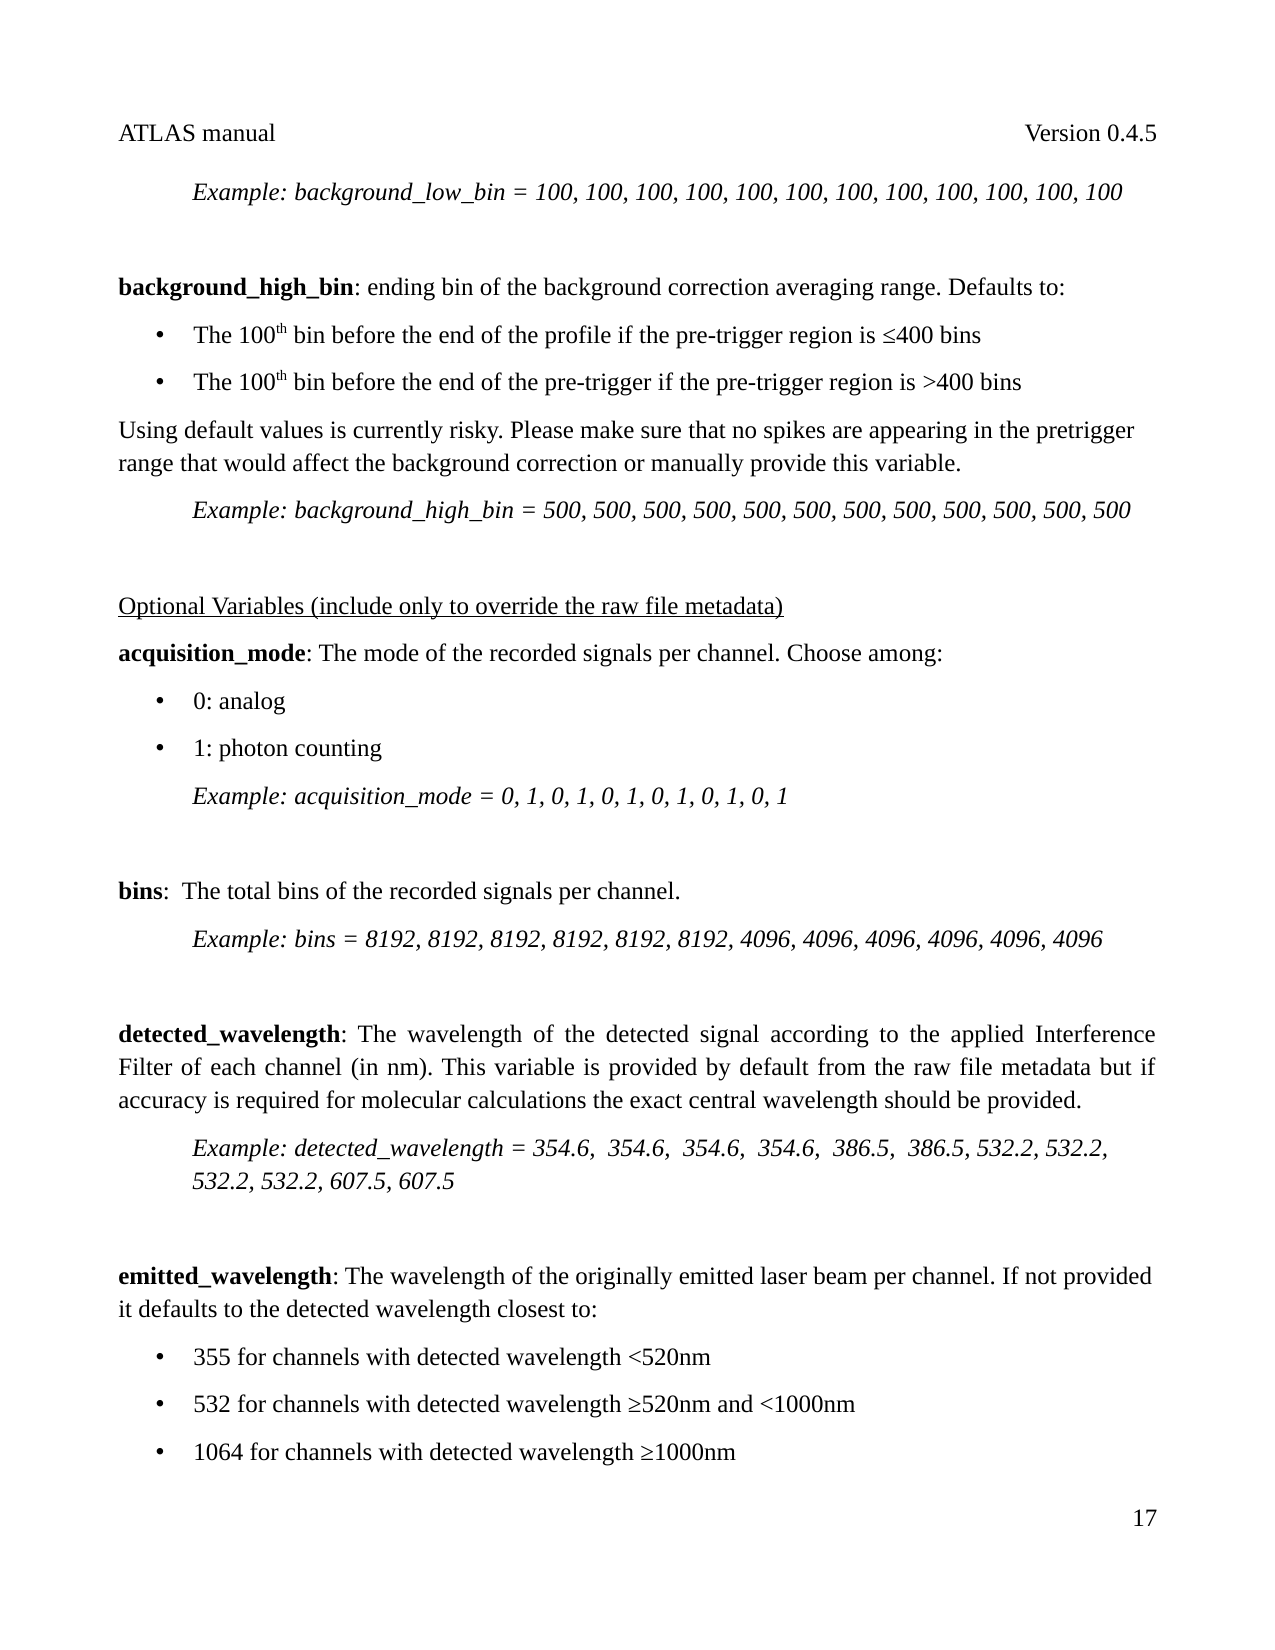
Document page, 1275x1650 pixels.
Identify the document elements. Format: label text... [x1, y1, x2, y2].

text Using default values is currently risky. Please make sure that no spikes are appearing in the pretrigger range that would affect the background correction or manually provide this variable. [118, 415, 1157, 477]
text Example: background_high_bin = 500, 500, 500, 500, 500, 500, 500, 500, 500, 500, 500, 500 [118, 496, 1157, 524]
list 355 for channels with detected wavelength <520nm [156, 1342, 1157, 1370]
text Example: acquisition_mode = 0, 1, 0, 1, 0, 1, 0, 1, 0, 1, 0, 1 [118, 781, 1157, 810]
list 1064 for channels with detected wavelength ≥1000nm [156, 1437, 1157, 1466]
list 1: photon counting [156, 733, 1157, 762]
list The 100th bin before the end of the pre-trigger if the pre-trigger region is >400 bins [156, 367, 1157, 396]
text Example: background_low_bin = 100, 100, 100, 100, 100, 100, 100, 100, 100, 100, 100, 100 [118, 177, 1157, 206]
text bins: The total bins of the recorded signals per channel. [118, 876, 1157, 905]
list 0: analog [156, 686, 1157, 715]
text Optional Variables (include only to override the raw file metadata) [118, 591, 1157, 619]
text acquisition_mode: The mode of the recorded signals per channel. Choose among: [118, 638, 1157, 667]
text detected_wavelength: The wavelength of the detected signal according to the applied Interference Filter of each channel (in nm). This variable is provided by default from the raw file metadata but if accuracy is required for molecular calculations the exact central wavelength should be provided. [118, 1019, 1157, 1114]
text Example: bins = 8192, 8192, 8192, 8192, 8192, 8192, 4096, 4096, 4096, 4096, 4096, 4096 [118, 924, 1157, 953]
list 532 for channels with detected wavelength ≥520nm and <1000nm [156, 1389, 1157, 1418]
list The 100th bin before the end of the profile if the pre-trigger region is ≤400 bins [156, 320, 1157, 348]
text emitted_wavelength: The wavelength of the originally emitted laser beam per channel. If not provided it defaults to the detected wavelength closest to: [118, 1261, 1157, 1323]
text background_high_bin: ending bin of the background correction averaging range. Defaults to: [118, 272, 1157, 301]
text Example: detected_wavelength = 354.6, 354.6, 354.6, 354.6, 386.5, 386.5, 532.2, 532.2, 532.2, 532.2, 607.5, 607.5 [118, 1133, 1157, 1194]
